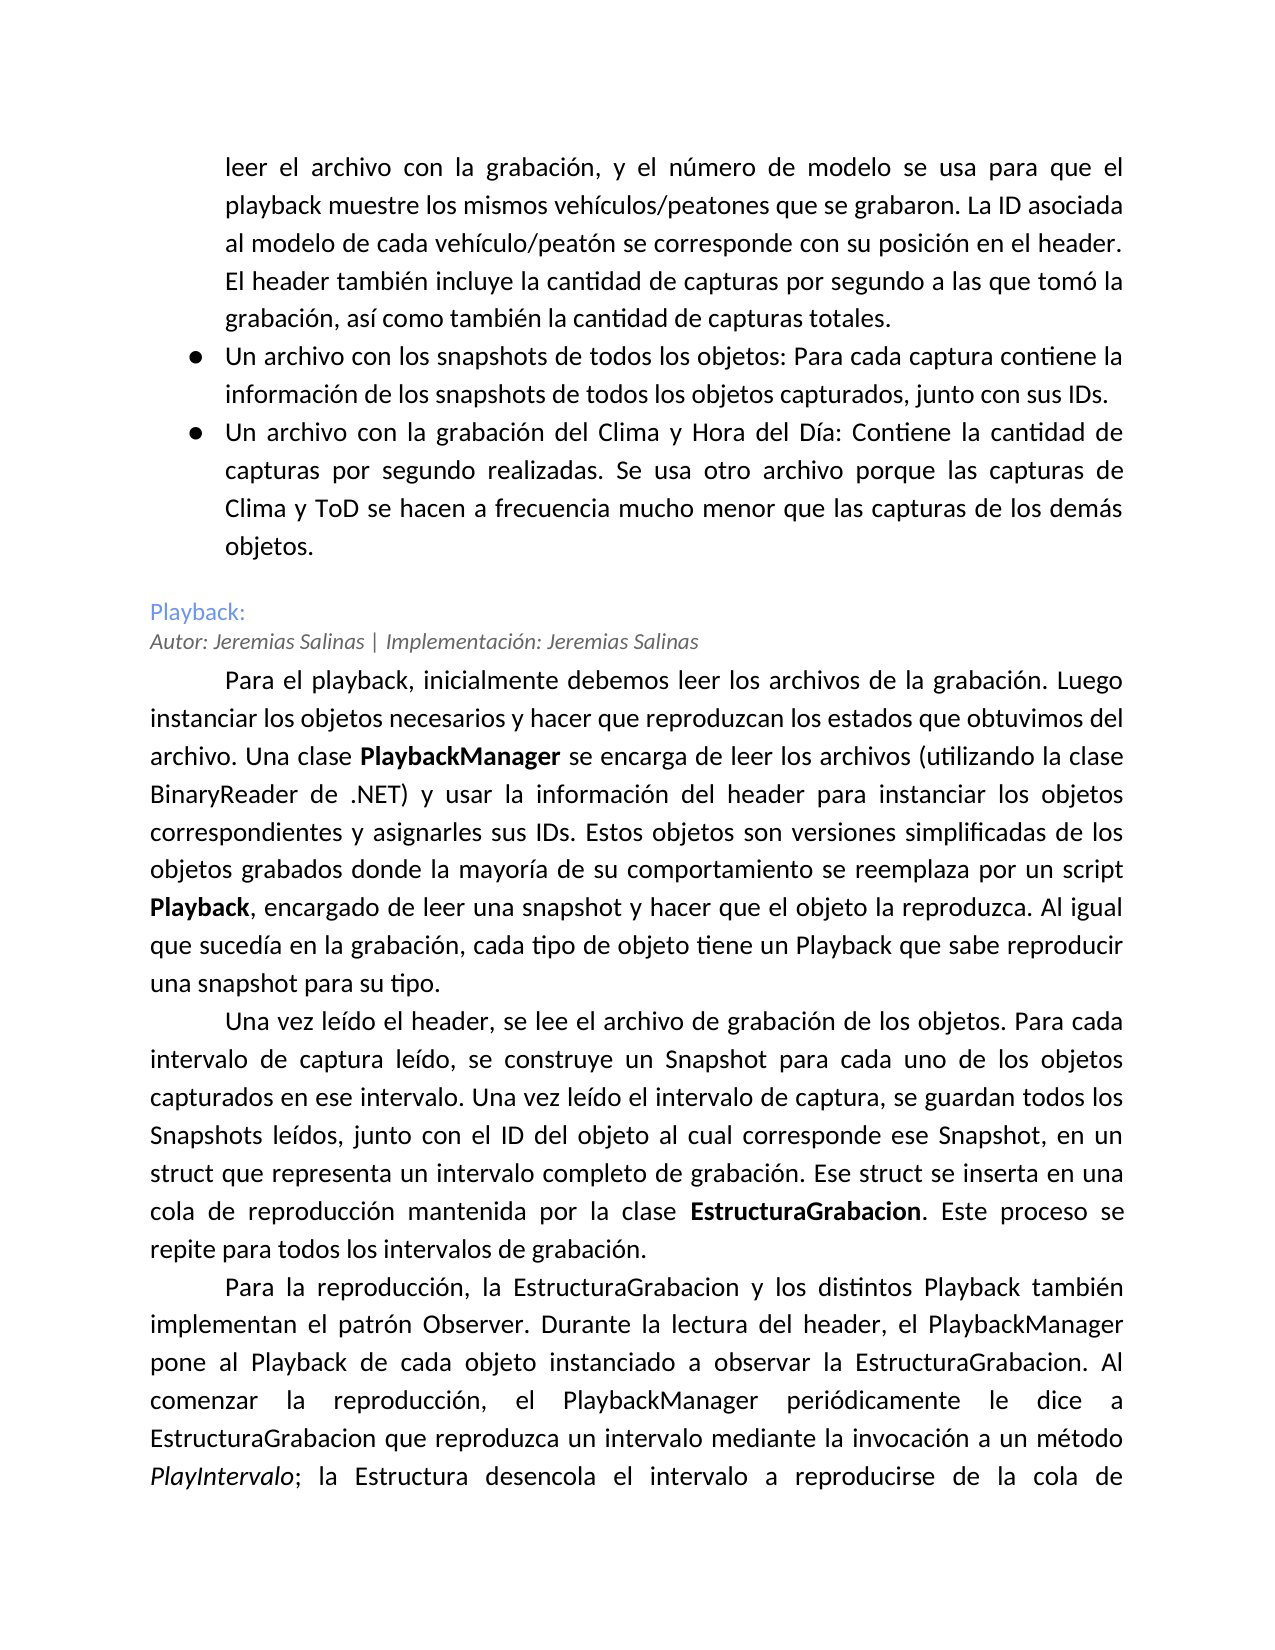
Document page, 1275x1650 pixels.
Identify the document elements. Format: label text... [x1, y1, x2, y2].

text Una vez leído el header, se lee el archivo de grabación de los objetos. Para cada intervalo de captura leído, se construye un Snapshot para cada uno de los objetos capturados en ese intervalo. Una vez leído el intervalo de captura, se guardan todos los Snapshots leídos, junto con el ID del objeto al cual corresponde ese Snapshot, en un struct que representa un intervalo completo de grabación. Ese struct se inserta en una cola de reproducción mantenida por la clase EstructuraGrabacion. Este proceso se repite para todos los intervalos de grabación. [150, 1004, 1125, 1265]
list Un archivo con los snapshots de todos los objetos: Para cada captura contiene la información de los snapshots de todos los objetos capturados, junto con sus IDs. [187, 339, 1125, 411]
text Para el playback, inicialmente debemos leer los archivos de la grabación. Luego instanciar los objetos necesarios y hacer que reproduzcan los estados que obtuvimos del archivo. Una clase PlaybackManager se encarga de leer los archivos (utilizando la clase BinaryReader de .NET) y usar la información del header para instanciar los objetos correspondientes y asignarles sus IDs. Estos objetos son versiones simplificadas de los objetos grabados donde la mayoría de su comportamiento se reemplaza por un script Playback, encargado de leer una snapshot y hacer que el objeto la reproduzca. Al igual que sucedía en la grabación, cada tipo de objeto tiene un Playback que sabe reproducir una snapshot para su tipo. [150, 663, 1125, 999]
text Para la reproducción, la EstructuraGrabacion y los distintos Playback también implementan el patrón Observer. Durante la lectura del header, el PlaybackManager pone al Playback de cada objeto instanciado a observar la EstructuraGrabacion. Al comenzar la reproducción, el PlaybackManager periódicamente le dice a EstructuraGrabacion que reproduzca un intervalo mediante la invocación a un método PlayIntervalo; la Estructura desencola el intervalo a reproducirse de la cola de [150, 1270, 1125, 1492]
list leer el archivo con la grabación, y el número de modelo se usa para que el playback muestre los mismos vehículos/peatones que se grabaron. La ID asociada al modelo de cada vehículo/peatón se corresponde con su posición en el header. El header también incluye la cantidad de capturas por segundo a las que tomó la grabación, así como también la cantidad de capturas totales. [187, 150, 1125, 335]
subtitle Autor: Jeremias Salinas | Implementación: Jeremias Salinas [150, 627, 1125, 655]
list Un archivo con la grabación del Clima y Hora del Día: Contiene la cantidad de capturas por segundo realizadas. Se usa otro archivo porque las capturas de Clima y ToD se hacen a frecuencia mucho menor que las capturas de los demás objetos. [187, 415, 1125, 562]
subtitle Playback: [150, 596, 1125, 627]
